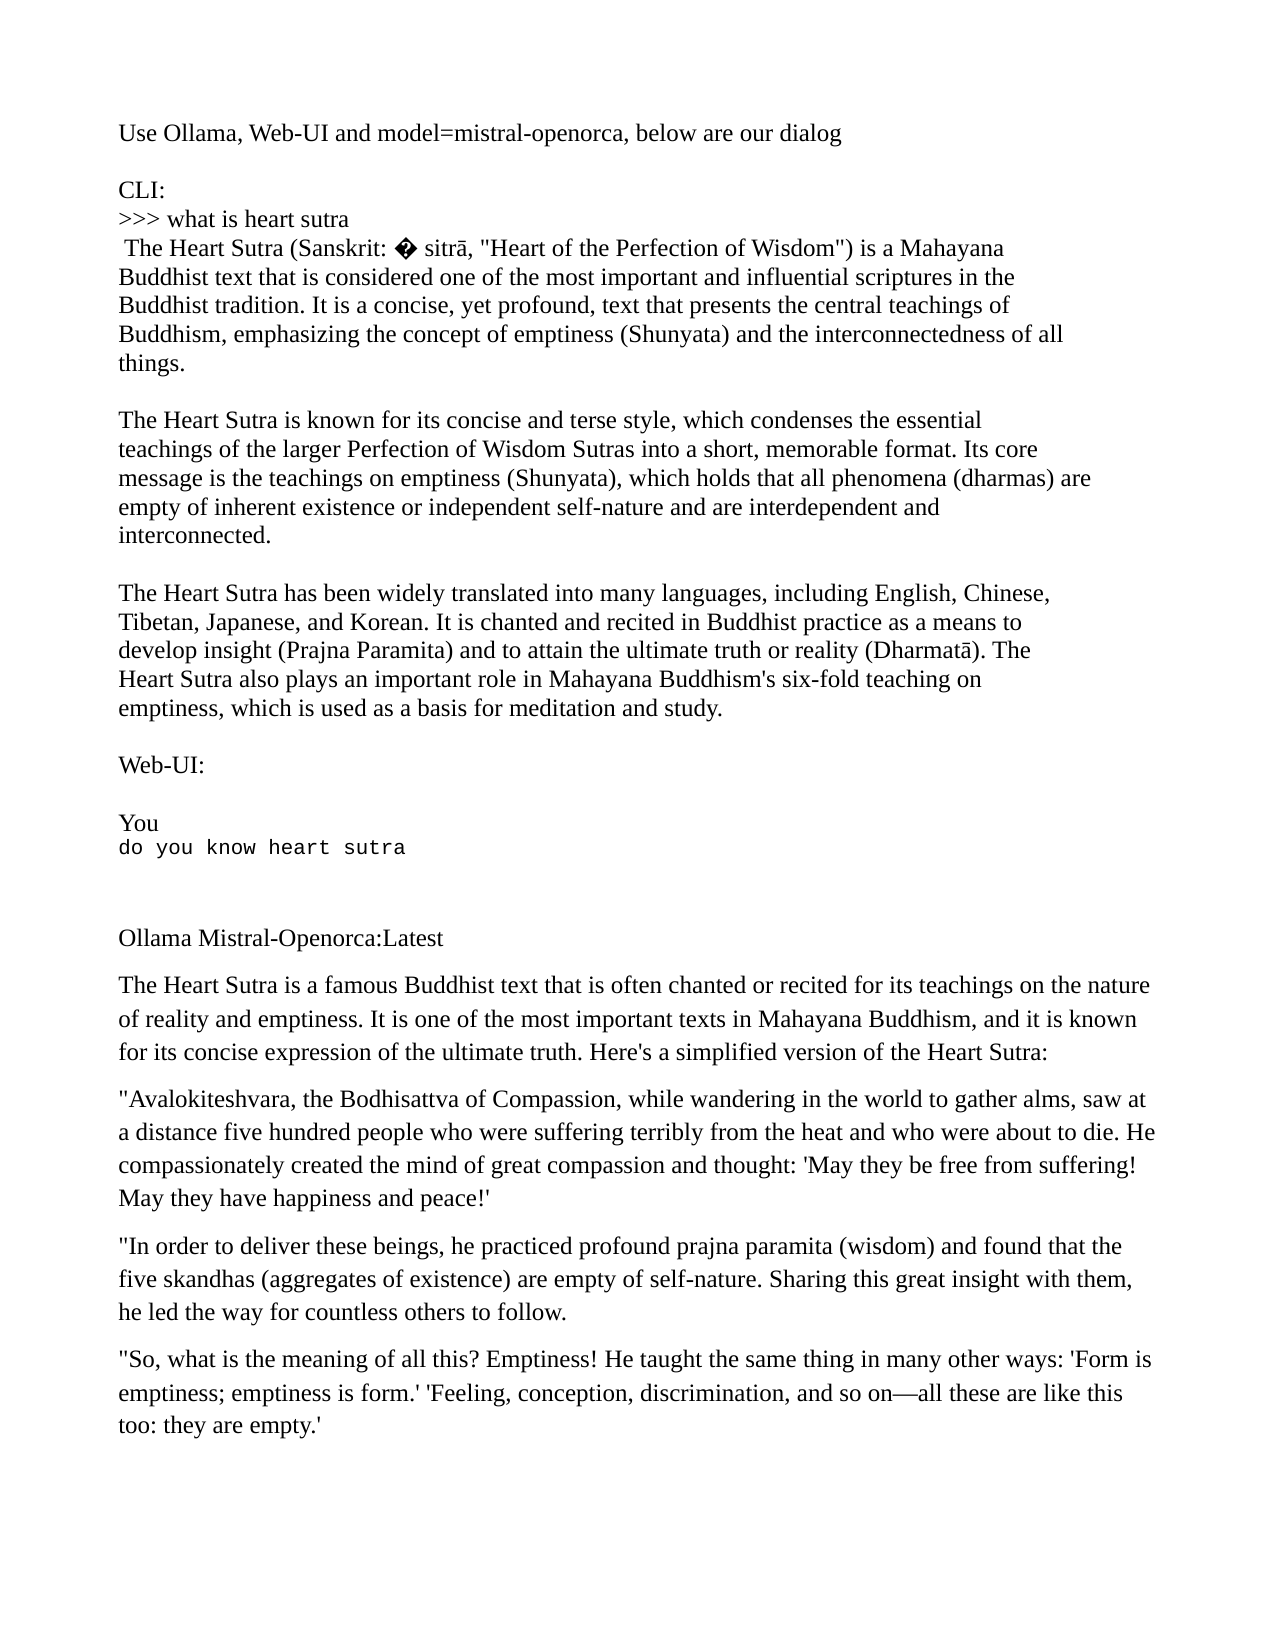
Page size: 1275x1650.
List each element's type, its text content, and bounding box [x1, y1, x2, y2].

text Buddhist text that is considered one of the most important and influential scriptures in the [118, 262, 1157, 291]
text Tibetan, Japanese, and Korean. It is chanted and recited in Buddhist practice as a means to [118, 607, 1157, 636]
text empty of inherent existence or independent self-nature and are interdependent and [118, 492, 1157, 521]
text The Heart Sutra (Sanskrit: � sitrā, "Heart of the Perfection of Wisdom") is a Mahayana [118, 233, 1157, 262]
text develop insight (Prajna Paramita) and to attain the ultimate truth or reality (Dharmatā). The [118, 636, 1157, 664]
text Ollama Mistral-Openorca:Latest [118, 923, 1157, 952]
text You [118, 808, 1157, 837]
text Buddhism, emphasizing the concept of emptiness (Shunyata) and the interconnectedness of all [118, 319, 1157, 348]
text message is the teachings on emptiness (Shunyata), which holds that all phenomena (dharmas) are [118, 463, 1157, 492]
text Heart Sutra also plays an important role in Mahayana Buddhism's six-fold teaching on [118, 664, 1157, 693]
text Use Ollama, Web-UI and model=mistral-openorca, below are our dialog [118, 118, 1157, 147]
text emptiness, which is used as a basis for meditation and study. [118, 693, 1157, 722]
text The Heart Sutra is a famous Buddhist text that is often chanted or recited for its teachings on the nature of reality and emptiness. It is one of the most important texts in Mahayana Buddhism, and it is known for its concise expression of the ultimate truth. Here's a simplified version of the Heart Sutra: [118, 971, 1157, 1065]
text Buddhist tradition. It is a concise, yet profound, text that presents the central teachings of [118, 291, 1157, 319]
text >>> what is heart sutra [118, 204, 1157, 233]
text "Avalokiteshvara, the Bodhisattva of Compassion, while wandering in the world to gather alms, saw at a distance five hundred people who were suffering terribly from the heat and who were about to die. He compassionately created the mind of great compassion and thought: 'May they be free from suffering! May they have happiness and peace!' [118, 1084, 1157, 1212]
text Web-UI: [118, 751, 1157, 779]
text The Heart Sutra is known for its concise and terse style, which condenses the essential [118, 406, 1157, 434]
text things. [118, 348, 1157, 377]
text "So, what is the meaning of all this? Emptiness! He taught the same thing in many other ways: 'Form is emptiness; emptiness is form.' 'Feeling, conception, discrimination, and so on—all these are like this too: they are empty.' [118, 1344, 1157, 1439]
text The Heart Sutra has been widely translated into many languages, including English, Chinese, [118, 578, 1157, 607]
text do you know heart sutra [118, 837, 1157, 861]
text interconnected. [118, 521, 1157, 549]
text teachings of the larger Perfection of Wisdom Sutras into a short, memorable format. Its core [118, 434, 1157, 463]
text "In order to deliver these beings, he practiced profound prajna paramita (wisdom) and found that the five skandhas (aggregates of existence) are empty of self-nature. Sharing this great insight with them, he led the way for countless others to follow. [118, 1231, 1157, 1326]
text CLI: [118, 176, 1157, 204]
